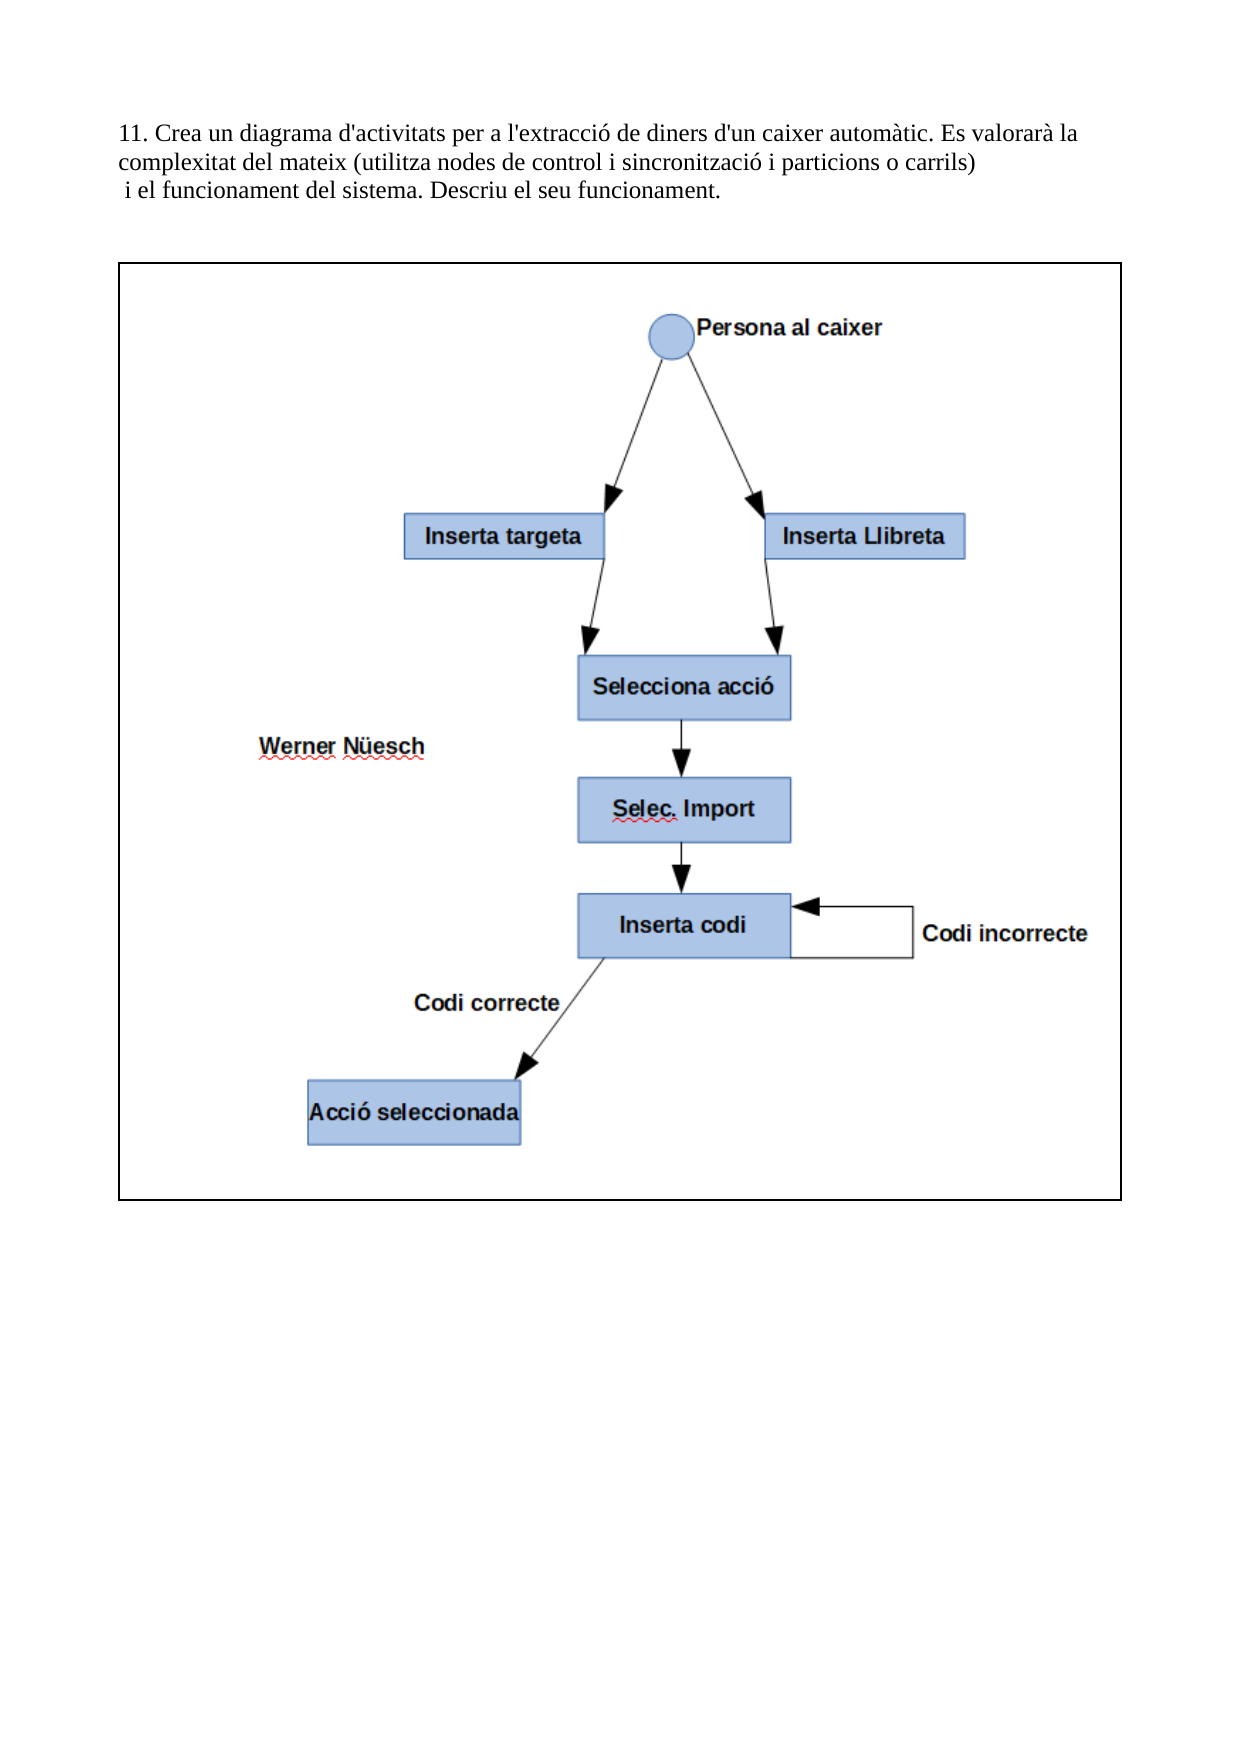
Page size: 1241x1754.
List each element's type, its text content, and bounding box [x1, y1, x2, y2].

text 11. Crea un diagrama d'activitats per a l'extracció de diners d'un caixer automàtic. Es valorarà la complexitat del mateix (utilitza nodes de control i sincronització i particions o carrils) [118, 118, 1122, 176]
picture [123, 266, 1118, 1197]
text i el funcionament del sistema. Descriu el seu funcionament. [118, 176, 1122, 204]
